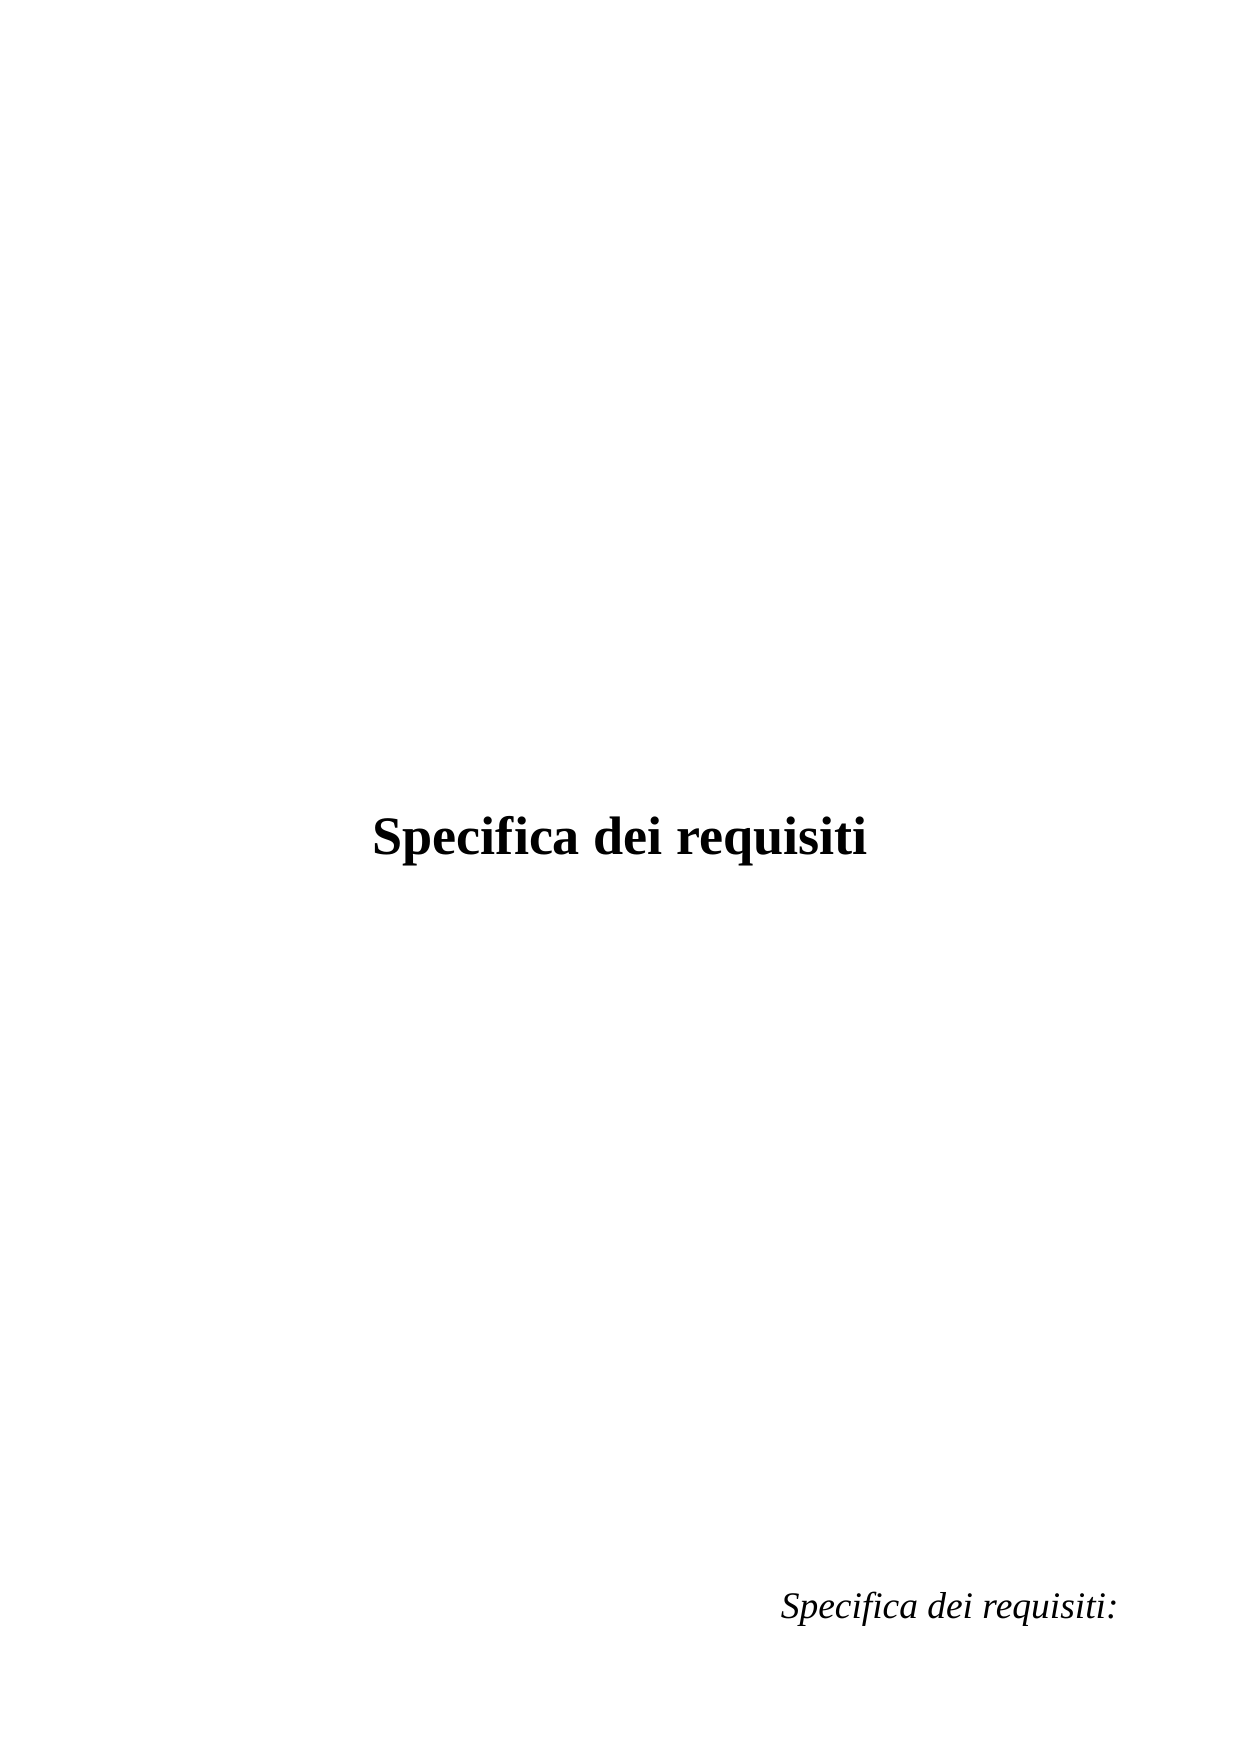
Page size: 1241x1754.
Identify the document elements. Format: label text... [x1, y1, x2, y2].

text Specifica dei requisiti: [118, 1584, 1122, 1627]
text Specifica dei requisiti [118, 803, 1122, 866]
